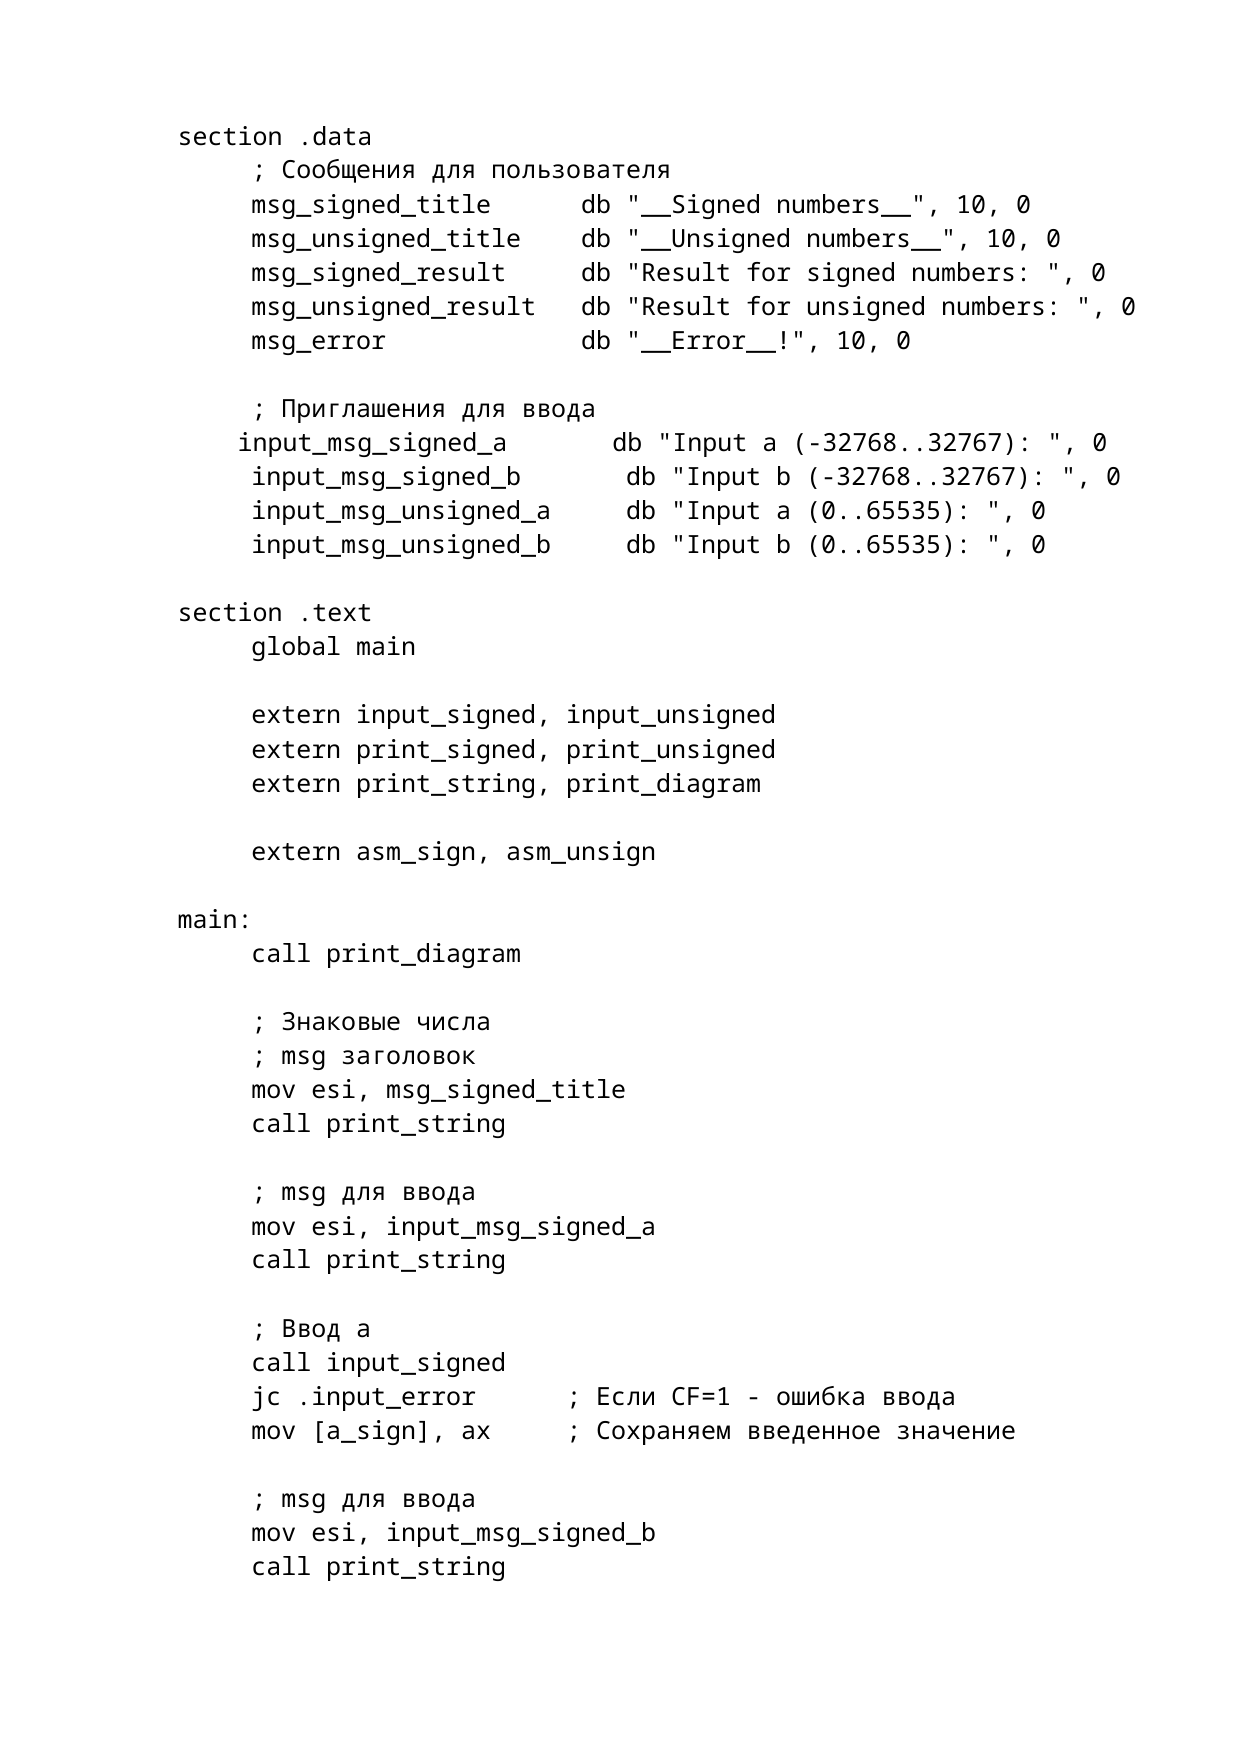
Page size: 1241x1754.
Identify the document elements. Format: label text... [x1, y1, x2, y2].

text msg_unsigned_result db "Result for unsigned numbers: ", 0 [177, 288, 1152, 322]
text ; Приглашения для ввода [177, 391, 1152, 425]
text jc .input_error ; Если CF=1 - ошибка ввода [177, 1378, 1152, 1412]
text ; msg для ввода [177, 1174, 1152, 1208]
text call print_diagram [177, 936, 1152, 970]
text call input_signed [177, 1344, 1152, 1378]
text mov esi, input_msg_signed_a [177, 1208, 1152, 1242]
text call print_string [177, 1106, 1152, 1140]
text msg_signed_result db "Result for signed numbers: ", 0 [177, 254, 1152, 288]
text msg_unsigned_title db "__Unsigned numbers__", 10, 0 [177, 220, 1152, 254]
text msg_error db "__Error__!", 10, 0 [177, 322, 1152, 357]
text input_msg_unsigned_b db "Input b (0..65535): ", 0 [177, 527, 1152, 561]
text ; msg для ввода [177, 1481, 1152, 1515]
text extern print_string, print_diagram [177, 765, 1152, 799]
text ; msg заголовок [177, 1038, 1152, 1072]
text ; Знаковые числа [177, 1004, 1152, 1038]
text input_msg_signed_a db "Input a (-32768..32767): ", 0 [177, 425, 1152, 459]
text mov [a_sign], ax ; Сохраняем введенное значение [177, 1412, 1152, 1447]
text extern asm_sign, asm_unsign [177, 833, 1152, 867]
text ; Ввод a [177, 1310, 1152, 1344]
text extern print_signed, print_unsigned [177, 731, 1152, 765]
text ; Сообщения для пользователя [177, 152, 1152, 186]
text msg_signed_title db "__Signed numbers__", 10, 0 [177, 186, 1152, 220]
text global main [177, 629, 1152, 663]
text input_msg_signed_b db "Input b (-32768..32767): ", 0 [177, 459, 1152, 493]
text mov esi, msg_signed_title [177, 1072, 1152, 1106]
text section .text [177, 595, 1152, 629]
text input_msg_unsigned_a db "Input a (0..65535): ", 0 [177, 493, 1152, 527]
text main: [177, 902, 1152, 936]
text call print_string [177, 1549, 1152, 1583]
text mov esi, input_msg_signed_b [177, 1515, 1152, 1549]
text call print_string [177, 1242, 1152, 1276]
text extern input_signed, input_unsigned [177, 697, 1152, 731]
text section .data [177, 118, 1152, 152]
